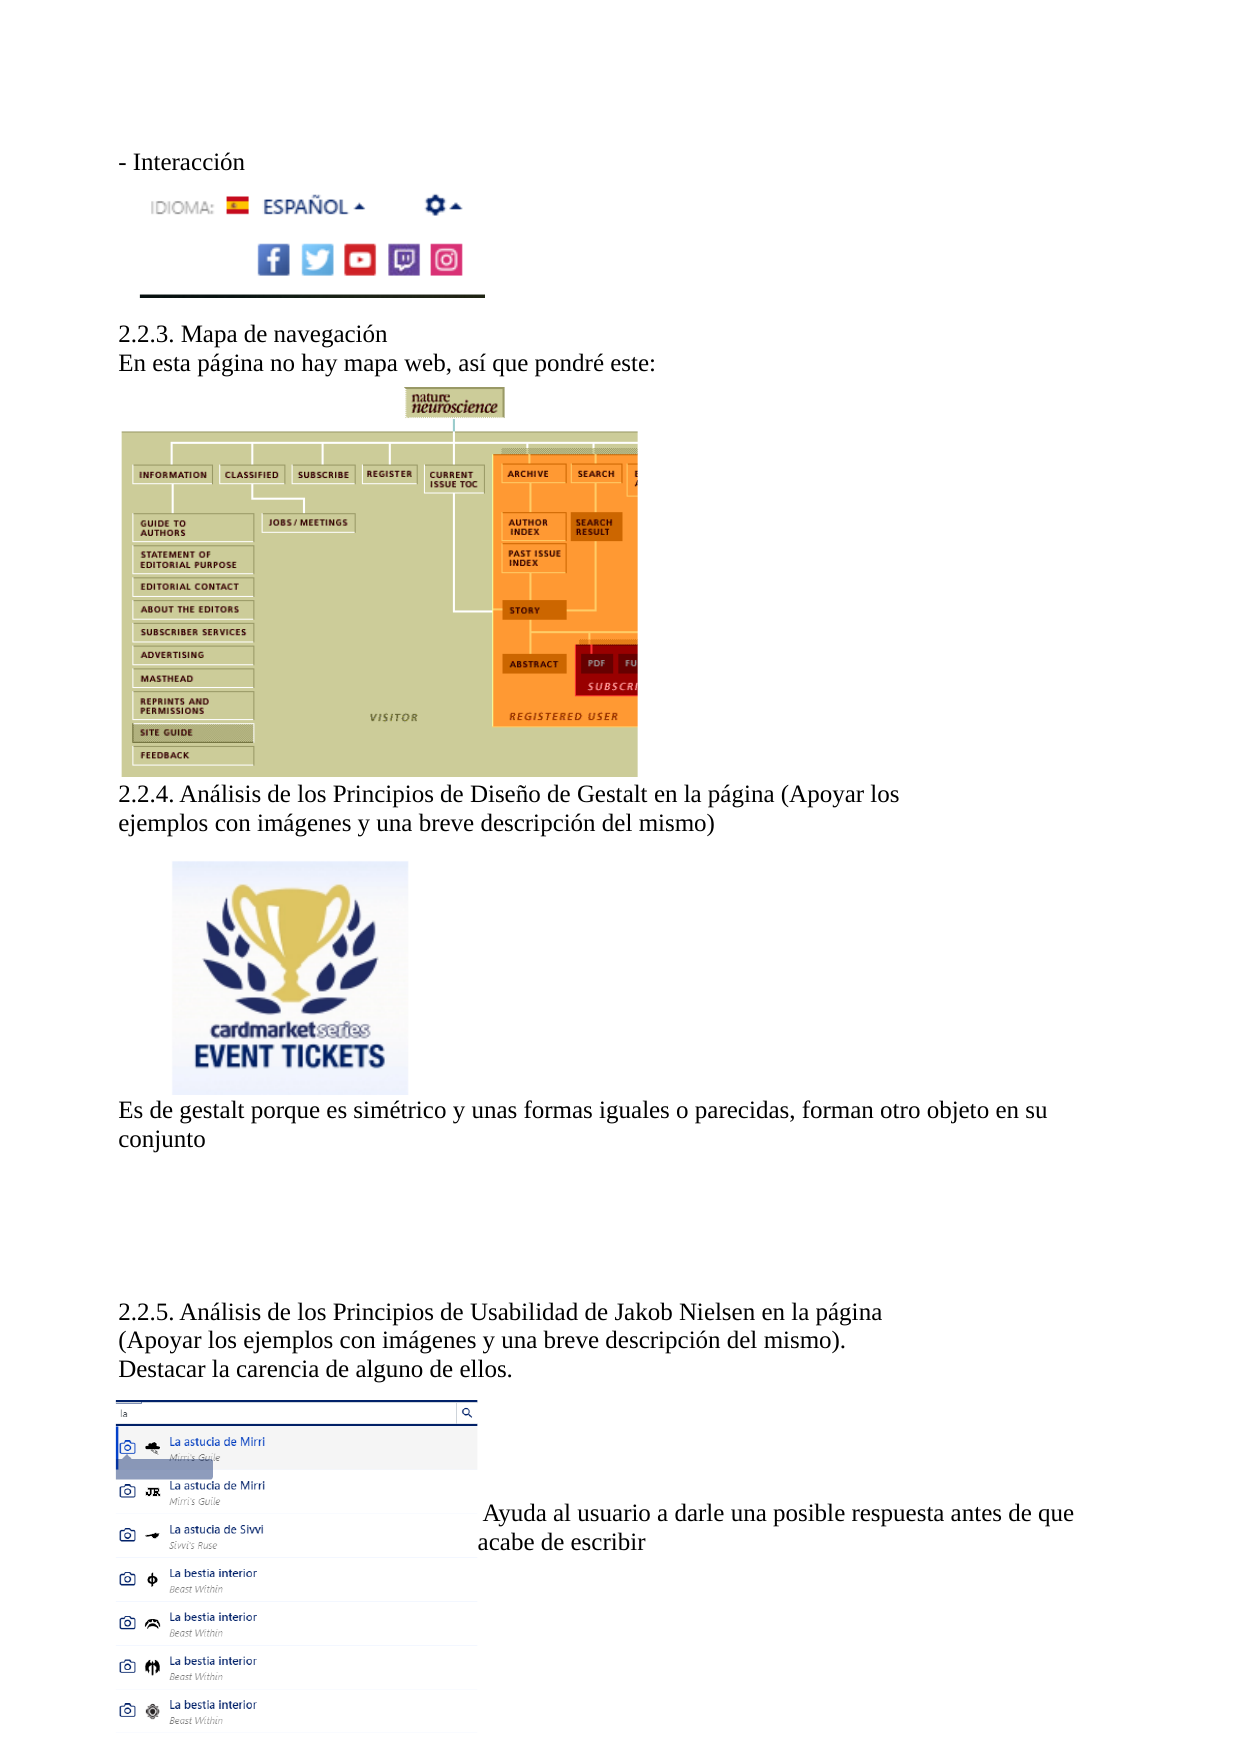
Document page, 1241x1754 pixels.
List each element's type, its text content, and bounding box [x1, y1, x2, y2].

text - Interacción [118, 147, 1122, 176]
picture [142, 838, 421, 1095]
text 2.2.3. Mapa de navegación [118, 319, 1122, 348]
text Destacar la carencia de alguno de ellos. [118, 1354, 1122, 1383]
text (Apoyar los ejemplos con imágenes y una breve descripción del mismo). [118, 1326, 1122, 1354]
text Es de gestalt porque es simétrico y unas formas iguales o parecidas, forman otro objeto en su conjunto [118, 1096, 1122, 1153]
text ejemplos con imágenes y una breve descripción del mismo) [118, 808, 1122, 837]
text 2.2.5. Análisis de los Principios de Usabilidad de Jakob Nielsen en la página [118, 1297, 1122, 1326]
text 2.2.4. Análisis de los Principios de Diseño de Gestalt en la página (Apoyar los [118, 779, 1122, 808]
picture [115, 1400, 478, 1736]
picture [139, 181, 485, 298]
text En esta página no hay mapa web, así que pondré este: [118, 348, 1122, 377]
text Ayuda al usuario a darle una posible respuesta antes de que acabe de escribir [478, 1498, 1122, 1556]
picture [121, 387, 638, 777]
